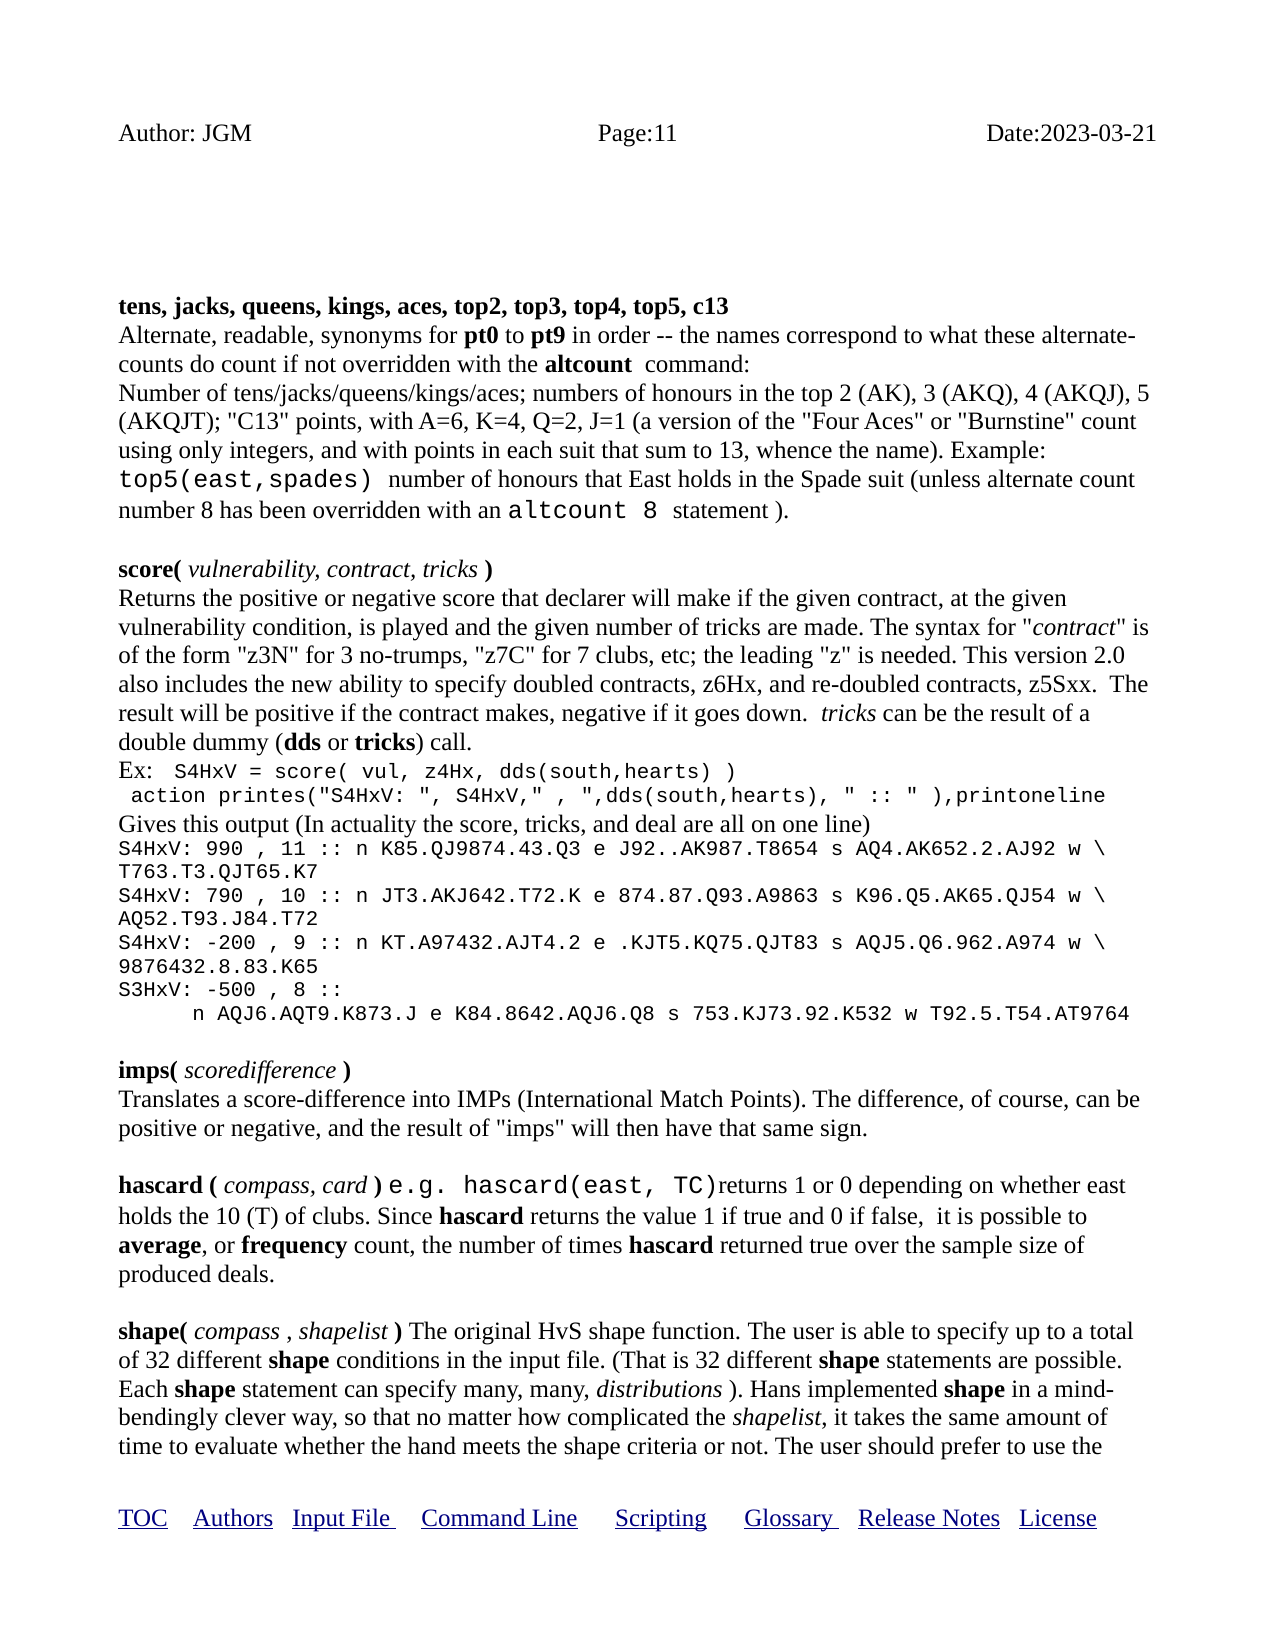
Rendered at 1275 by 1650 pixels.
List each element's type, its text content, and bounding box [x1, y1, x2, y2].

text S4HxV: 990 , 11 :: n K85.QJ9874.43.Q3 e J92..AK987.T8654 s AQ4.AK652.2.AJ92 w \T763.T3.QJT65.K7 [118, 837, 1157, 885]
text n AQJ6.AQT9.K873.J e K84.8642.AQJ6.Q8 s 753.KJ73.92.K532 w T92.5.T54.AT9764 [118, 1003, 1157, 1027]
text imps( scoredifference ) Translates a score-difference into IMPs (International Match Points). The difference, of course, can be positive or negative, and the result of "imps" will then have that same sign. [118, 1055, 1157, 1142]
text hascard ( compass, card ) e.g. hascard(east, TC)returns 1 or 0 depending on whether east holds the 10 (T) of clubs. Since hascard returns the value 1 if true and 0 if false, it is possible to average, or frequency count, the number of times hascard returned true over the sample size of produced deals. [118, 1170, 1157, 1287]
text S3HxV: -500 , 8 :: [118, 979, 1157, 1003]
text Number of tens/jacks/queens/kings/aces; numbers of honours in the top 2 (AK), 3 (AKQ), 4 (AKQJ), 5 (AKQJT); "C13" points, with A=6, K=4, Q=2, J=1 (a version of the "Four Aces" or "Burnstine" count using only integers, and with points in each suit that sum to 13, whence the name). Example: top5(east,spades) number of honours that East holds in the Spade suit (unless alternate count number 8 has been overridden with an altcount 8 statement ). [118, 378, 1157, 526]
text S4HxV: -200 , 9 :: n KT.A97432.AJT4.2 e .KJT5.KQ75.QJT83 s AQJ5.Q6.962.A974 w \9876432.8.83.K65 [118, 932, 1157, 979]
text S4HxV: 790 , 10 :: n JT3.AKJ642.T72.K e 874.87.Q93.A9863 s K96.Q5.AK65.QJ54 w \ AQ52.T93.J84.T72 [118, 885, 1157, 932]
text action printes("S4HxV: ", S4HxV," , ",dds(south,hearts), " :: " ),printoneline [118, 785, 1157, 809]
text tens, jacks, queens, kings, aces, top2, top3, top4, top5, c13 Alternate, readable, synonyms for pt0 to pt9 in order -- the names correspond to what these alternate-counts do count if not overridden with the altcount command: [118, 291, 1157, 378]
text Ex: S4HxV = score( vul, z4Hx, dds(south,hearts) ) [118, 756, 1157, 785]
text score( vulnerability, contract, tricks ) Returns the positive or negative score that declarer will make if the given contract, at the given vulnerability condition, is played and the given number of tricks are made. The syntax for "contract" is of the form "z3N" for 3 no-trumps, "z7C" for 7 clubs, etc; the leading "z" is needed. This version 2.0 also includes the new ability to specify doubled contracts, z6Hx, and re-doubled contracts, z5Sxx. The result will be positive if the contract makes, negative if it goes down. tricks can be the result of a double dummy (dds or tricks) call. [118, 554, 1157, 756]
text Gives this output (In actuality the score, tricks, and deal are all on one line) [118, 809, 1157, 837]
text shape( compass , shapelist ) The original HvS shape function. The user is able to specify up to a total of 32 different shape conditions in the input file. (That is 32 different shape statements are possible. Each shape statement can specify many, many, distributions ). Hans implemented shape in a mind-bendingly clever way, so that no matter how complicated the shapelist, it takes the same amount of time to evaluate whether the hand meets the shape criteria or not. The user should prefer to use the [118, 1316, 1157, 1460]
